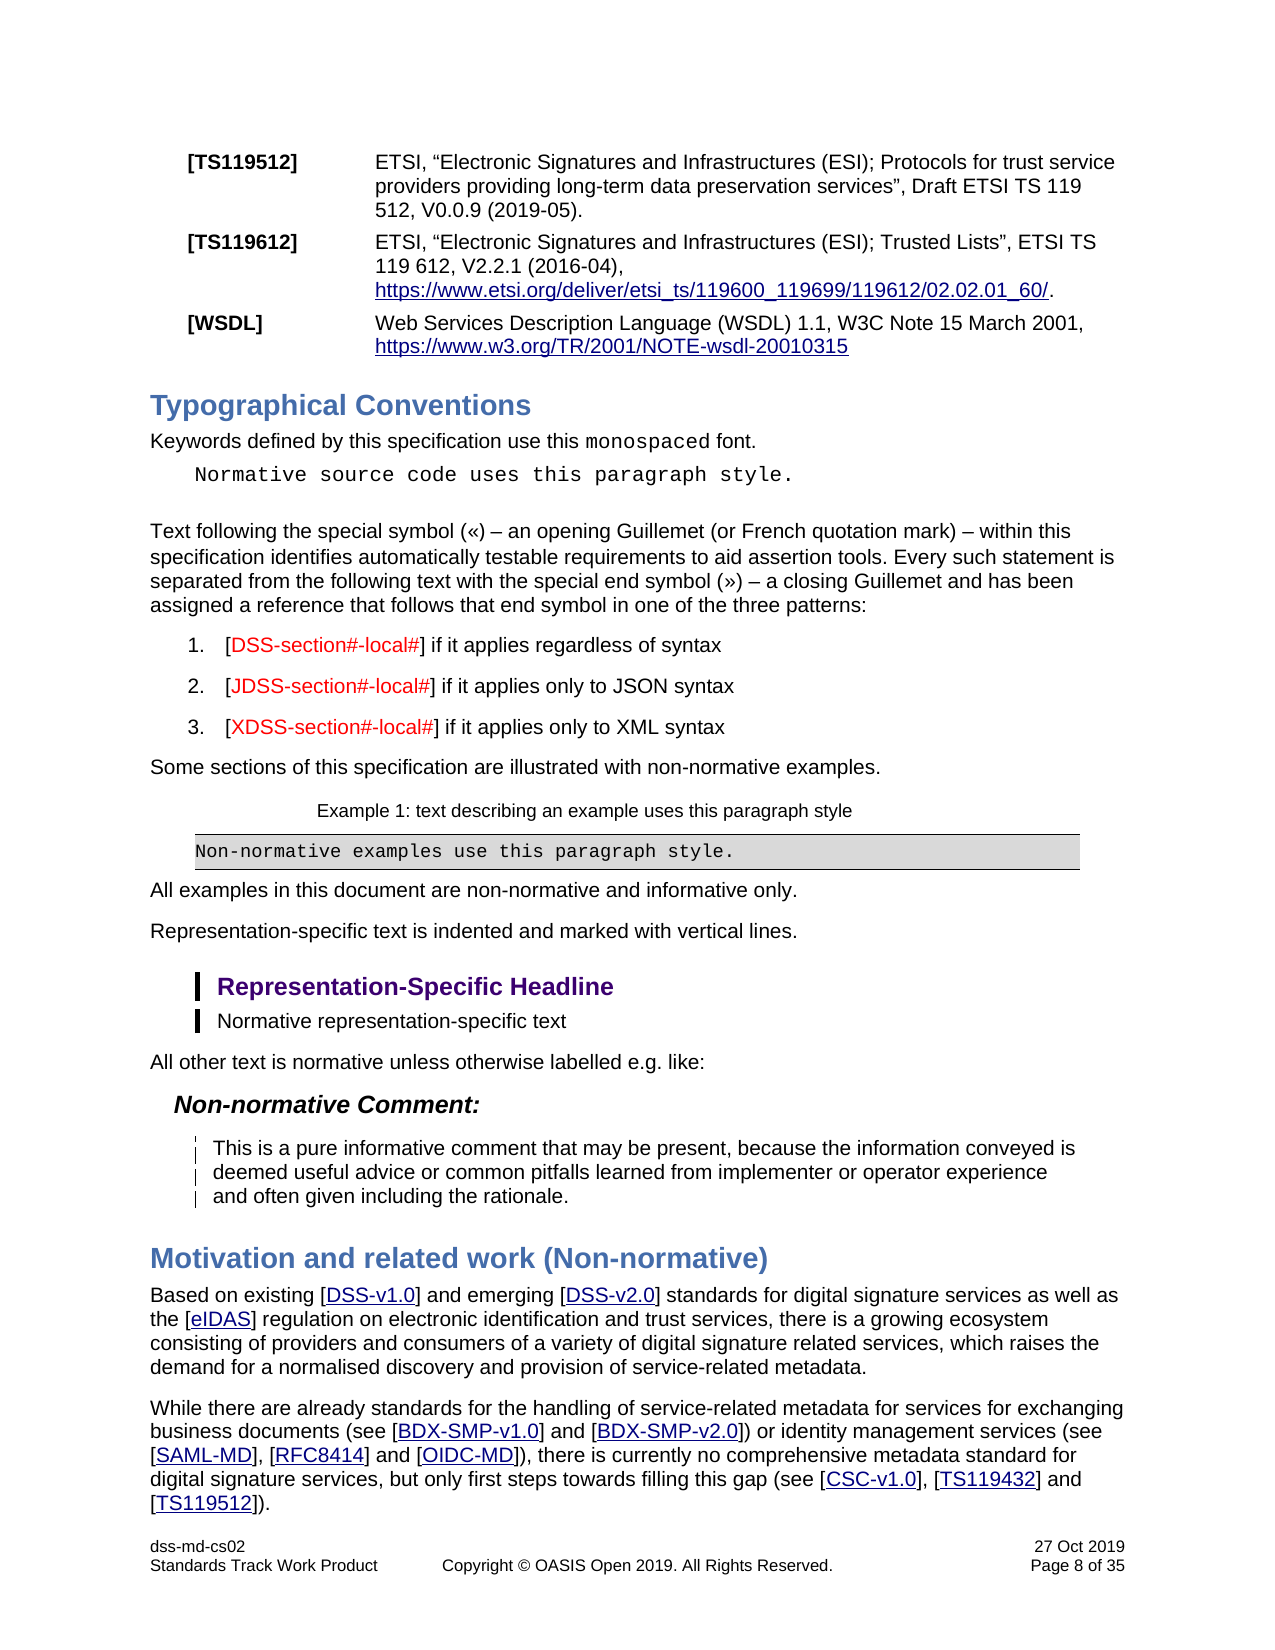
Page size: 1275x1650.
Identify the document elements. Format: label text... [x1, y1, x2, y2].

text All other text is normative unless otherwise labelled e.g. like: [150, 1050, 1125, 1074]
text [TS119512] ETSI, “Electronic Signatures and Infrastructures (ESI); Protocols for trust service providers providing long-term data preservation services”, Draft ETSI TS 119 512, V0.0.9 (2019-05). [187, 150, 1125, 222]
subtitle Typographical Conventions [150, 387, 1125, 421]
text [TS119612] ETSI, “Electronic Signatures and Infrastructures (ESI); Trusted Lists”, ETSI TS 119 612, V2.2.1 (2016-04), https://www.etsi.org/deliver/etsi_ts/119600_119699/119612/02.02.01_60/. [187, 230, 1125, 302]
text Text following the special symbol («) – an opening Guillemet (or French quotation mark) – within this specification identifies automatically testable requirements to aid assertion tools. Every such statement is separated from the following text with the special end symbol (») – a closing Guillemet and has been assigned a reference that follows that end symbol in one of the three patterns: [150, 516, 1125, 617]
text Non-normative examples use this paragraph style. [195, 835, 1080, 869]
text [WSDL] Web Services Description Language (WSDL) 1.1, W3C Note 15 March 2001, https://www.w3.org/TR/2001/NOTE-wsdl-20010315 [187, 310, 1125, 358]
text Some sections of this specification are illustrated with non-normative examples. [150, 755, 1125, 779]
subtitle Representation-Specific Headline [200, 972, 1125, 1001]
text All examples in this document are non-normative and informative only. [150, 878, 1125, 902]
text This is a pure informative comment that may be present, because the information conveyed is deemed useful advice or common pitfalls learned from implementer or operator experience and often given including the rationale. [195, 1136, 1080, 1208]
text Normative source code uses this paragraph style. [194, 463, 1125, 487]
text Representation-specific text is indented and marked with vertical lines. [150, 919, 1125, 943]
text Keywords defined by this specification use this monospaced font. [150, 429, 1125, 455]
subtitle Non-normative Comment: [174, 1090, 1125, 1119]
text Normative representation-specific text [200, 1009, 1080, 1033]
text While there are already standards for the handling of service-related metadata for services for exchanging business documents (see [BDX-SMP-v1.0] and [BDX-SMP-v2.0]) or identity management services (see [SAML-MD], [RFC8414] and [OIDC-MD]), there is currently no comprehensive metadata standard for digital signature services, but only first steps towards filling this gap (see [CSC-v1.0], [TS119432] and [TS119512]). [150, 1395, 1125, 1515]
list [JDSS-section#-local#] if it applies only to JSON syntax [187, 674, 1125, 698]
text Based on existing [DSS-v1.0] and emerging [DSS-v2.0] standards for digital signature services as well as the [eIDAS] regulation on electronic identification and trust services, there is a growing ecosystem consisting of providers and consumers of a variety of digital signature related services, which raises the demand for a normalised discovery and provision of service-related metadata. [150, 1283, 1125, 1379]
list [XDSS-section#-local#] if it applies only to XML syntax [187, 714, 1125, 738]
text Example 1: text describing an example uses this paragraph style [317, 800, 1125, 822]
list [DSS-section#-local#] if it applies regardless of syntax [187, 633, 1125, 657]
subtitle Motivation and related work (Non-normative) [150, 1241, 1125, 1274]
